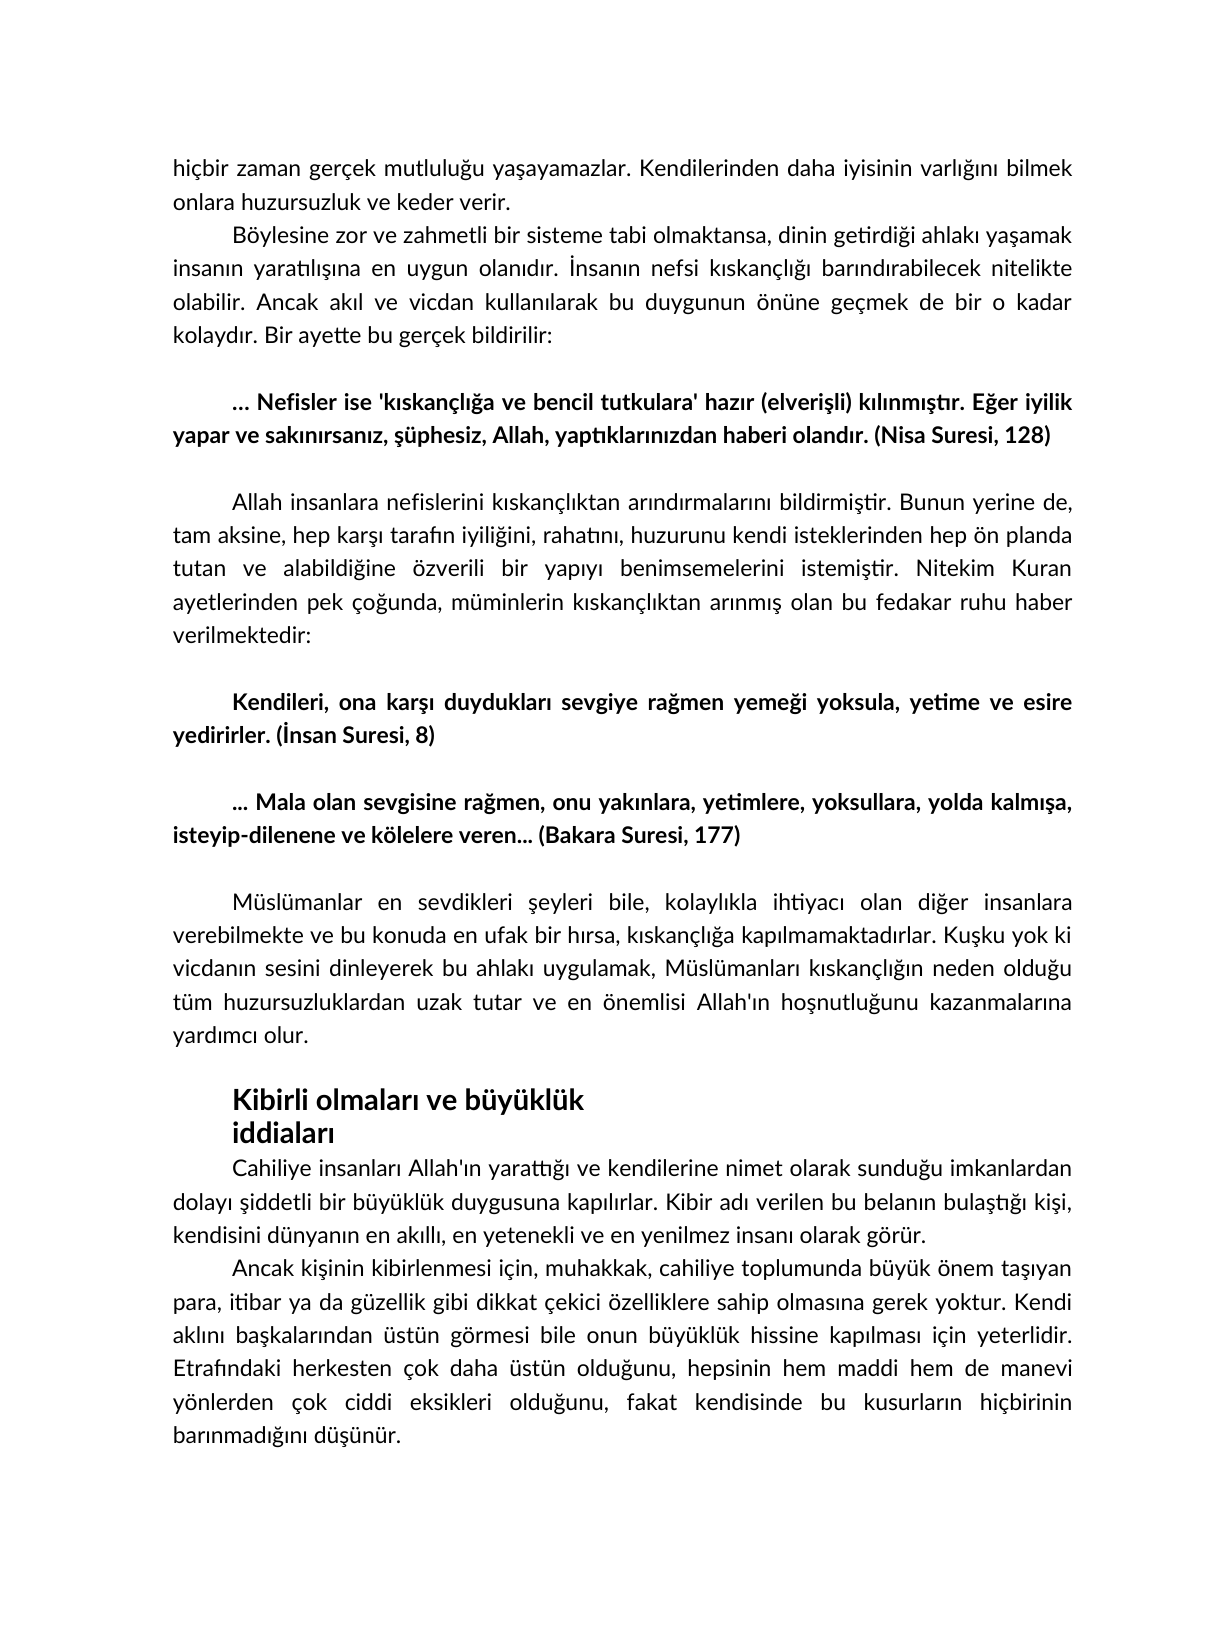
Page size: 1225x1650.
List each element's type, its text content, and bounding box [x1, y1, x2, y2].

text Allah insanlara nefislerini kıskançlıktan arındırmalarını bildirmiştir. Bunun yerine de, tam aksine, hep karşı tarafın iyiliğini, rahatını, huzurunu kendi isteklerinden hep ön planda tutan ve alabildiğine özverili bir yapıyı benimsemelerini istemiştir. Nitekim Kuran ayetlerinden pek çoğunda, müminlerin kıskançlıktan arınmış olan bu fedakar ruhu haber verilmektedir: [173, 483, 1073, 650]
text Müslümanlar en sevdikleri şeyleri bile, kolaylıkla ihtiyacı olan diğer insanlara verebilmekte ve bu konuda en ufak bir hırsa, kıskançlığa kapılmamaktadırlar. Kuşku yok ki vicdanın sesini dinleyerek bu ahlakı uygulamak, Müslümanları kıskançlığın neden olduğu tüm huzursuzluklardan uzak tutar ve en önemlisi Allah'ın hoşnutluğunu kazanmalarına yardımcı olur. [173, 883, 1073, 1050]
text hiçbir zaman gerçek mutluluğu yaşayamazlar. Kendilerinden daha iyisinin varlığını bilmek onlara huzursuzluk ve keder verir. [173, 150, 1073, 217]
text Böylesine zor ve zahmetli bir sisteme tabi olmaktansa, dinin getirdiği ahlakı yaşamak insanın yaratılışına en uygun olanıdır. İnsanın nefsi kıskançlığı barındırabilecek nitelikte olabilir. Ancak akıl ve vicdan kullanılarak bu duygunun önüne geçmek de bir o kadar kolaydır. Bir ayette bu gerçek bildirilir: [173, 217, 1073, 350]
text Cahiliye insanları Allah'ın yarattığı ve kendilerine nimet olarak sunduğu imkanlardan dolayı şiddetli bir büyüklük duygusuna kapılırlar. Kibir adı verilen bu belanın bulaştığı kişi, kendisini dünyanın en akıllı, en yetenekli ve en yenilmez insanı olarak görür. [173, 1150, 1073, 1250]
text ... Mala olan sevgisine rağmen, onu yakınlara, yetimlere, yoksullara, yolda kalmışa, isteyip-dilenene ve kölelere veren... (Bakara Suresi, 177) [173, 783, 1073, 850]
text Kendileri, ona karşı duydukları sevgiye rağmen yemeği yoksula, yetime ve esire yedirirler. (İnsan Suresi, 8) [173, 683, 1073, 750]
subtitle Kibirli olmaları ve büyüklük [173, 1083, 1073, 1117]
text Ancak kişinin kibirlenmesi için, muhakkak, cahiliye toplumunda büyük önem taşıyan para, itibar ya da güzellik gibi dikkat çekici özelliklere sahip olmasına gerek yoktur. Kendi aklını başkalarından üstün görmesi bile onun büyüklük hissine kapılması için yeterlidir. Etrafındaki herkesten çok daha üstün olduğunu, hepsinin hem maddi hem de manevi yönlerden çok ciddi eksikleri olduğunu, fakat kendisinde bu kusurların hiçbirinin barınmadığını düşünür. [173, 1250, 1073, 1450]
text … Nefisler ise 'kıskançlığa ve bencil tutkulara' hazır (elverişli) kılınmıştır. Eğer iyilik yapar ve sakınırsanız, şüphesiz, Allah, yaptıklarınızdan haberi olandır. (Nisa Suresi, 128) [173, 383, 1073, 450]
subtitle iddiaları [173, 1117, 1073, 1150]
